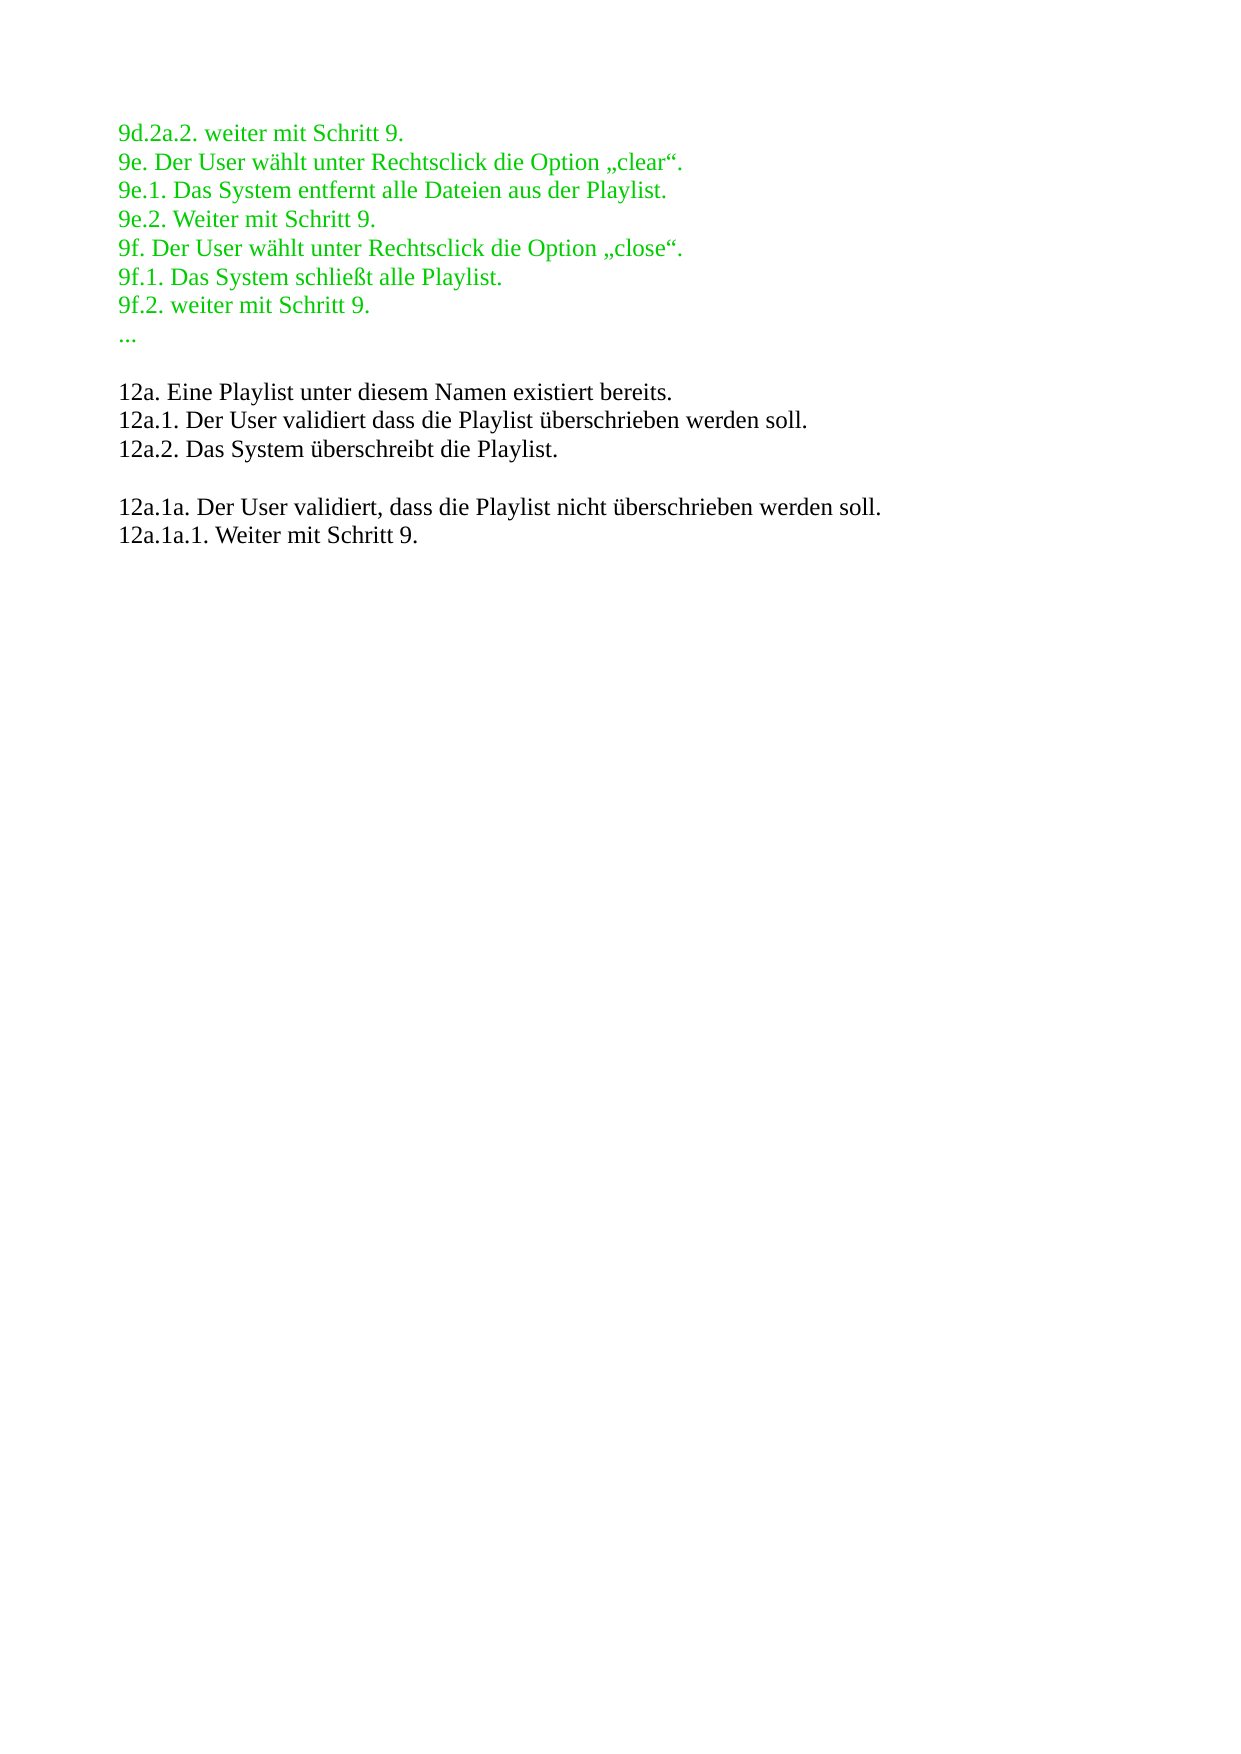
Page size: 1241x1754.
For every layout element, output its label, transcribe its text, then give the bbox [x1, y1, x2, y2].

text 12a.1a.1. Weiter mit Schritt 9. [118, 521, 1122, 549]
text ... [118, 319, 1122, 348]
text 12a.1. Der User validiert dass die Playlist überschrieben werden soll. [118, 406, 1122, 434]
text 12a. Eine Playlist unter diesem Namen existiert bereits. [118, 377, 1122, 406]
text 9f.2. weiter mit Schritt 9. [118, 291, 1122, 319]
text 9f.1. Das System schließt alle Playlist. [118, 262, 1122, 291]
text 9d.2a.2. weiter mit Schritt 9. [118, 118, 1122, 147]
text 12a.2. Das System überschreibt die Playlist. [118, 434, 1122, 463]
text 9e.1. Das System entfernt alle Dateien aus der Playlist. [118, 176, 1122, 204]
text 12a.1a. Der User validiert, dass die Playlist nicht überschrieben werden soll. [118, 492, 1122, 521]
text 9e.2. Weiter mit Schritt 9. [118, 204, 1122, 233]
text 9e. Der User wählt unter Rechtsclick die Option „clear“. [118, 147, 1122, 176]
text 9f. Der User wählt unter Rechtsclick die Option „close“. [118, 233, 1122, 262]
